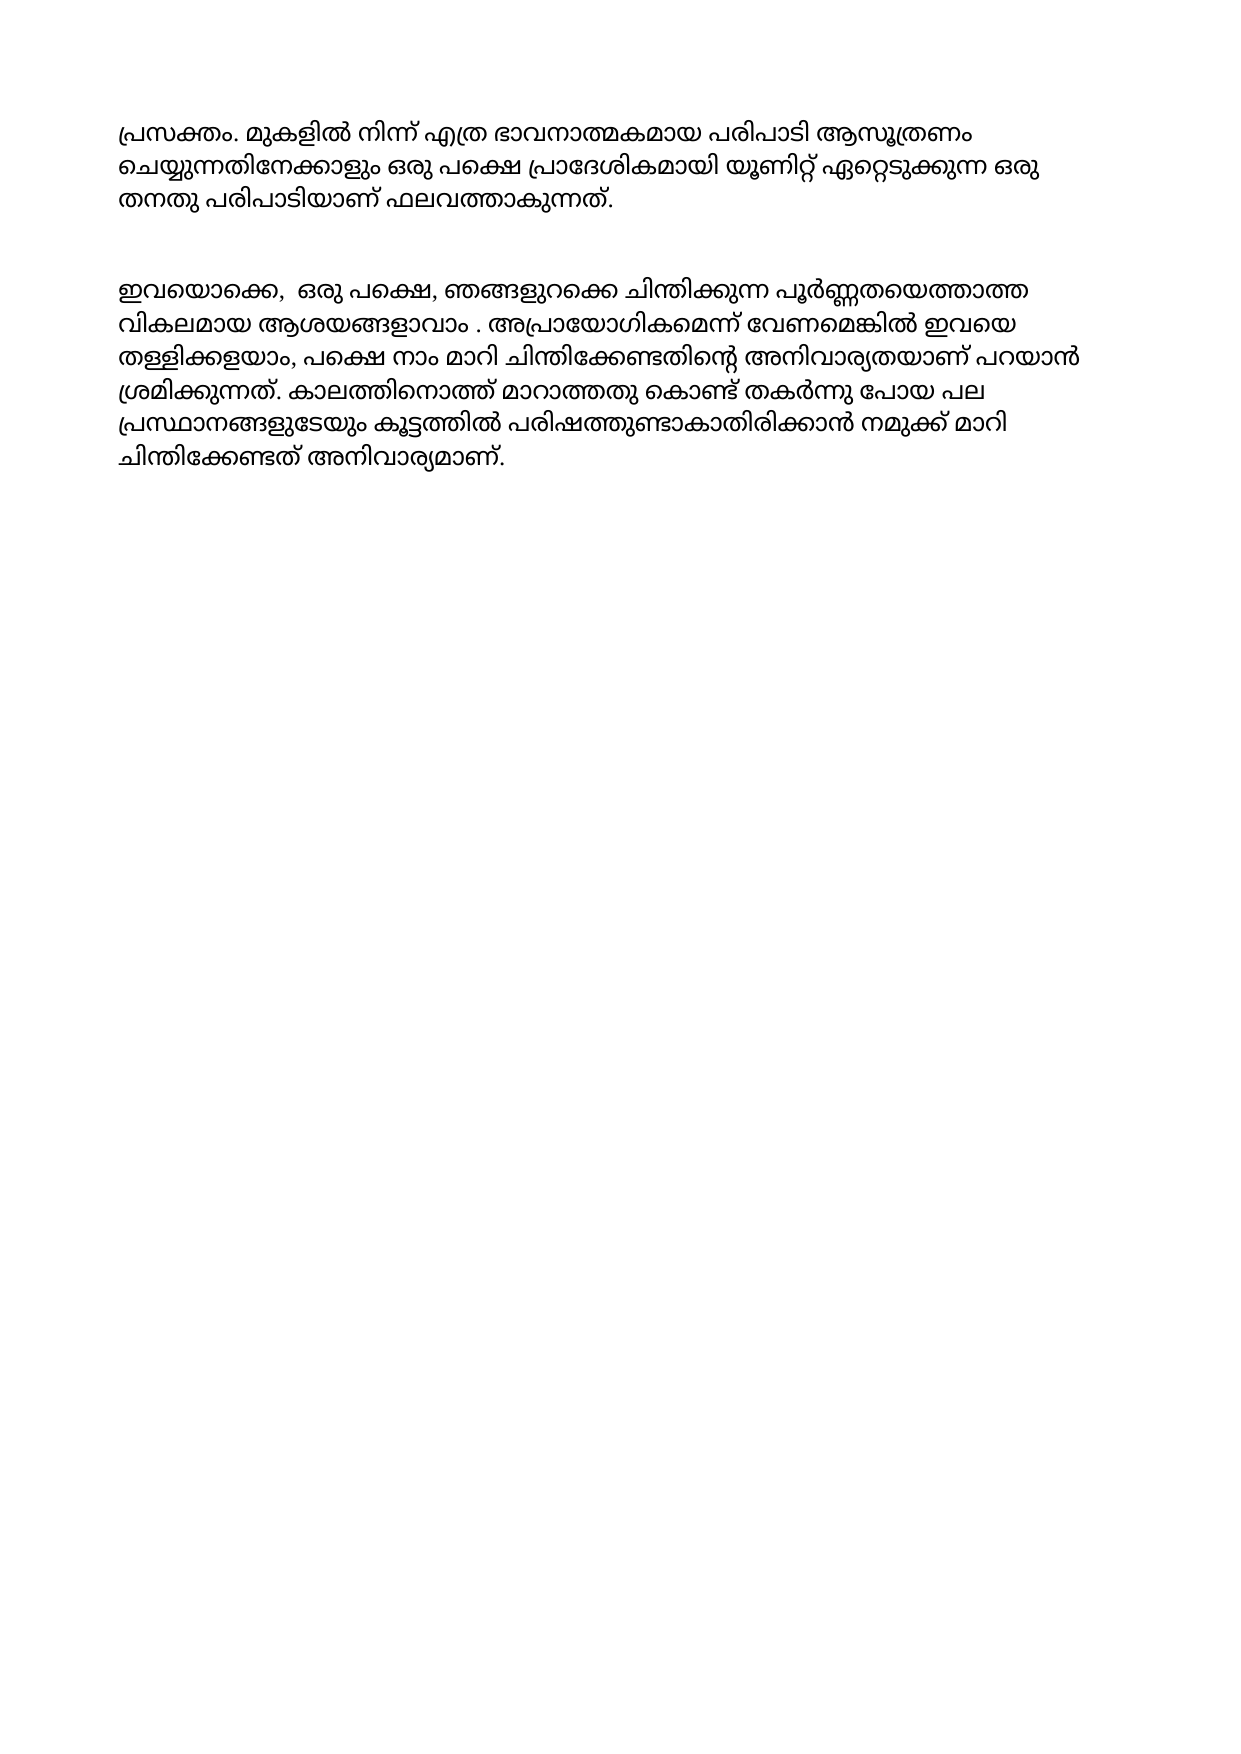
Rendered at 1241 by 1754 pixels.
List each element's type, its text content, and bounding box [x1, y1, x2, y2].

text ഇവയൊക്കെ, ഒരു പക്ഷെ, ഞങ്ങളുറക്കെ ചിന്തിക്കുന്ന പൂര്‍ണ്ണതയെത്താത്ത വികലമായ ആശയങ്ങളാവാം‍ . അപ്രായോഗികമെന്ന് വേണമെങ്കില്‍ ഇവയെ തള്ളിക്കളയാം, പക്ഷെ നാം മാറി ചിന്തിക്കേണ്ടതിന്റെ അനിവാര്യതയാണ് പറയാന്‍ ശ്രമിക്കുന്നത്. കാലത്തിനൊത്ത് മാറാത്തതു കൊണ്ട് തകര്‍ന്നു പോയ പല പ്രസ്ഥാനങ്ങളുടേയും കൂട്ടത്തില്‍ പരിഷത്തുണ്ടാകാതിരിക്കാന്‍ നമുക്ക് മാറി ചിന്തിക്കേണ്ടത് അനിവാര്യമാണ്. [118, 275, 1122, 476]
text പ്രസക്തം. മുകളില്‍ നിന്ന് എത്ര ഭാവനാത്മകമായ പരിപാടി ആസൂത്രണം ചെയ്യുന്നതിനേക്കാളും‍ ഒരു പക്ഷെ പ്രാദേശികമായി യൂണിറ്റ് ഏറ്റെടുക്കുന്ന ഒരു തനതു പരിപാടിയാണ് ഫലവത്താകുന്നത്. [118, 118, 1122, 218]
